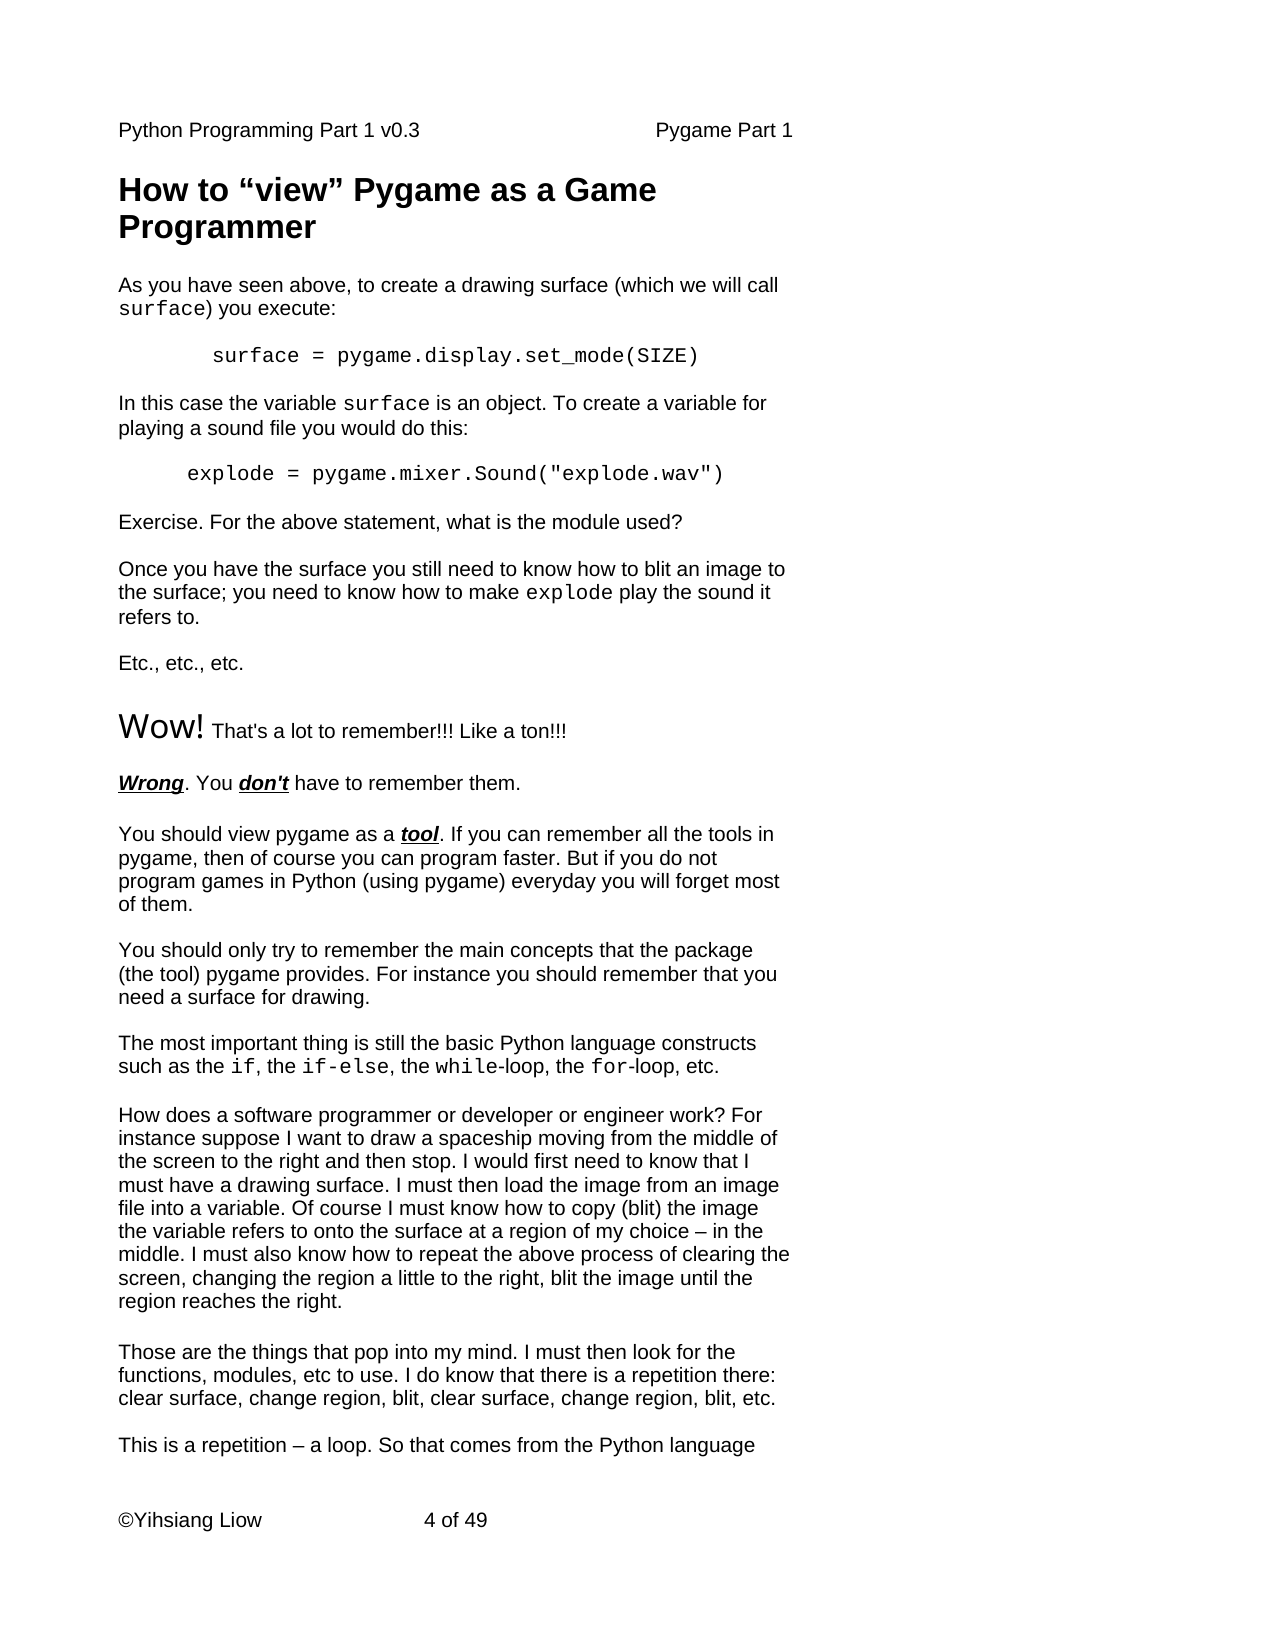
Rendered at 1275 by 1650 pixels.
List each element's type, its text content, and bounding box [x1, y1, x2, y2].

text Those are the things that pop into my mind. I must then look for the functions, modules, etc to use. I do know that there is a repetition there: clear surface, change region, blit, clear surface, change region, blit, etc. [118, 1340, 793, 1410]
text As you have seen above, to create a drawing surface (which we will call surface) you execute: [118, 273, 793, 322]
text Exercise. For the above statement, what is the module used? [118, 511, 793, 534]
text The most important thing is still the basic Python language constructs such as the if, the if-else, the while-loop, the for-loop, etc. [118, 1032, 793, 1080]
text surface = pygame.display.set_mode(SIZE) [118, 345, 793, 368]
text How does a software programmer or developer or engineer work? For instance suppose I want to draw a spaceship moving from the middle of the screen to the right and then stop. I would first need to know that I must have a drawing surface. I must then load the image from an image file into a variable. Of course I must know how to copy (blit) the image the variable refers to onto the surface at a region of my choice – in the middle. I must also know how to repeat the above process of clearing the screen, changing the region a little to the right, blit the image until the region reaches the right. [118, 1103, 793, 1312]
text You should view pygame as a tool. If you can remember all the tools in pygame, then of course you can program faster. But if you do not program games in Python (using pygame) everyday you will forget most of them. [118, 823, 793, 916]
text Etc., etc., etc. [118, 652, 793, 675]
text explode = pygame.mixer.Sound("explode.wav") [118, 463, 793, 487]
text How to “view” Pygame as a Game Programmer [118, 171, 793, 245]
text Once you have the surface you still need to know how to blit an image to the surface; you need to know how to make explode play the sound it refers to. [118, 557, 793, 629]
text This is a repetition – a loop. So that comes from the Python language [118, 1433, 793, 1457]
text In this case the variable surface is an object. To create a variable for playing a sound file you would do this: [118, 392, 793, 440]
text You should only try to remember the main concepts that the package (the tool) pygame provides. For instance you should remember that you need a surface for drawing. [118, 939, 793, 1009]
text Wrong. You don't have to remember them. [118, 772, 793, 795]
text Wow! That's a lot to remember!!! Like a ton!!! [118, 703, 793, 748]
